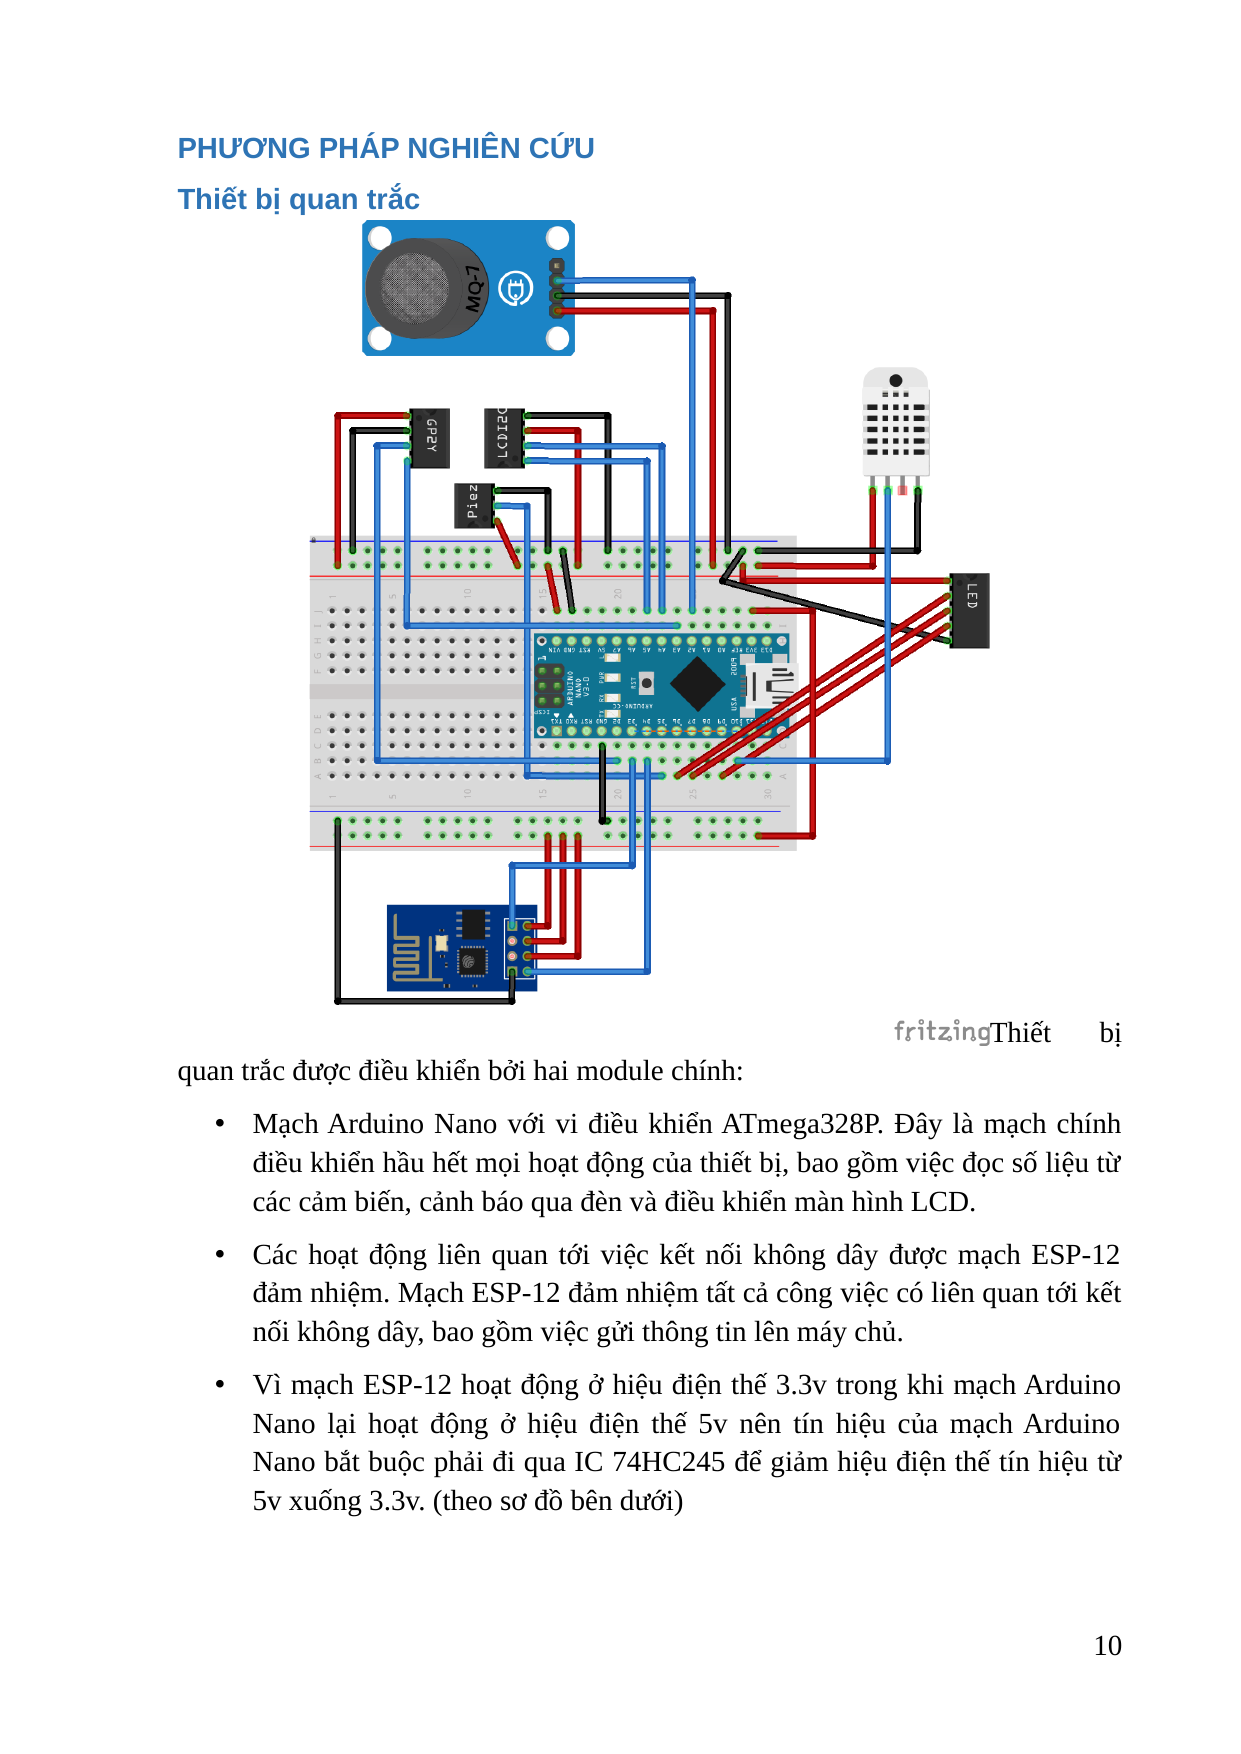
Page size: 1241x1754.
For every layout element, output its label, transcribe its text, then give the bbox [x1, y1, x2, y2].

list Vì mạch ESP-12 hoạt động ở hiệu điện thế 3.3v trong khi mạch Arduino Nano lại hoạt động ở hiệu điện thế 5v nên tín hiệu của mạch Arduino Nano bắt buộc phải đi qua IC 74HC245 để giảm hiệu điện thế tín hiệu từ 5v xuống 3.3v. (theo sơ đồ bên dưới) [215, 1367, 1122, 1517]
subtitle PHƯƠNG PHÁP NGHIÊN CỨU [177, 131, 1122, 164]
picture [309, 220, 990, 1046]
text Thiết bị quan trắc được điều khiển bởi hai module chính: [177, 1015, 1122, 1087]
list Mạch Arduino Nano với vi điều khiển ATmega328P. Đây là mạch chính điều khiển hầu hết mọi hoạt động của thiết bị, bao gồm việc đọc số liệu từ các cảm biến, cảnh báo qua đèn và điều khiển màn hình LCD. [215, 1107, 1122, 1217]
list Các hoạt động liên quan tới việc kết nối không dây được mạch ESP-12 đảm nhiệm. Mạch ESP-12 đảm nhiệm tất cả công việc có liên quan tới kết nối không dây, bao gồm việc gửi thông tin lên máy chủ. [215, 1237, 1122, 1348]
subtitle Thiết bị quan trắc [177, 182, 1122, 215]
